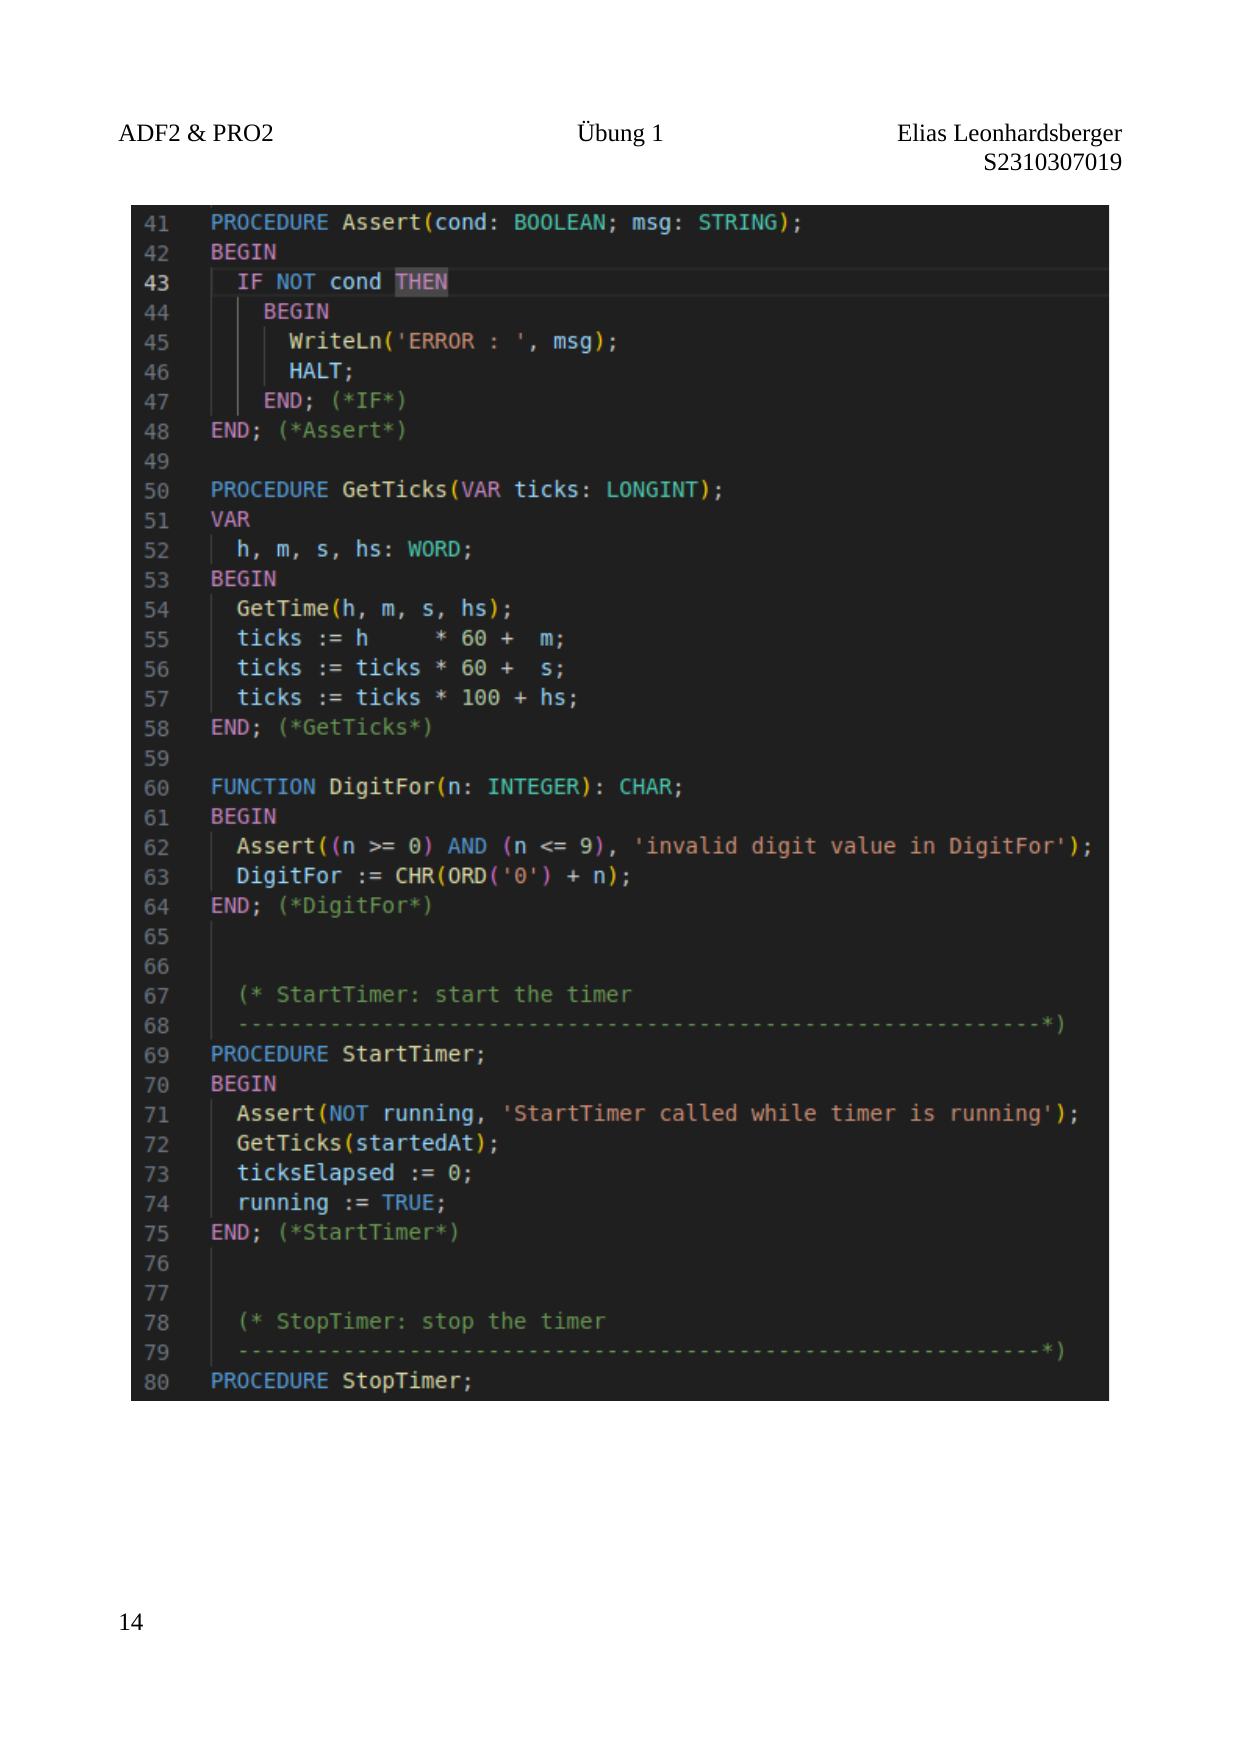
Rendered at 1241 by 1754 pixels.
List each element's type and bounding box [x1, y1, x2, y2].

picture [131, 205, 1110, 1401]
